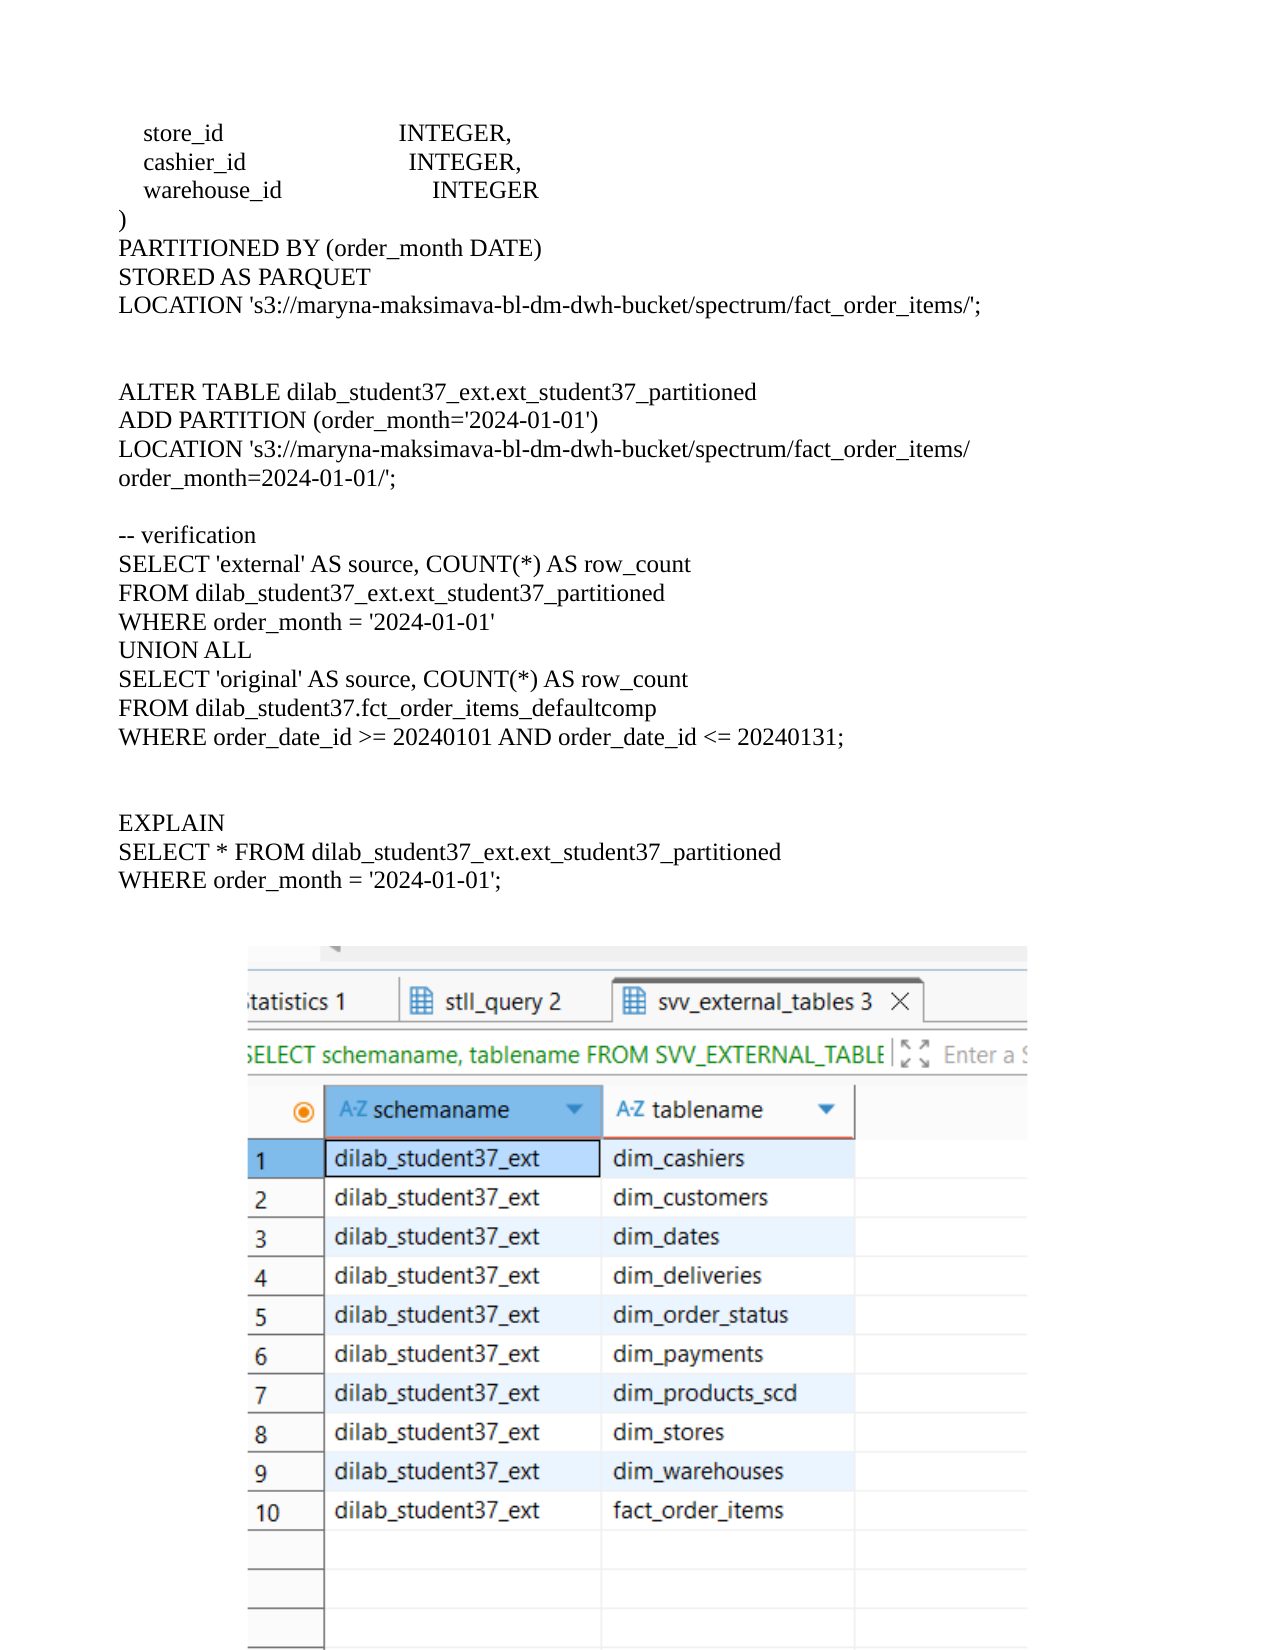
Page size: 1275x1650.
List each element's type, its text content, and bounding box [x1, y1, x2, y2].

text -- verification [118, 521, 1157, 549]
text LOCATION 's3://maryna-maksimava-bl-dm-dwh-bucket/spectrum/fact_order_items/order_month=2024-01-01/'; [118, 434, 1157, 492]
text SELECT 'original' AS source, COUNT(*) AS row_count [118, 664, 1157, 693]
text PARTITIONED BY (order_month DATE) [118, 233, 1157, 262]
text ALTER TABLE dilab_student37_ext.ext_student37_partitioned [118, 377, 1157, 406]
text store_id INTEGER, [118, 118, 1157, 147]
text ) [118, 204, 1157, 233]
text SELECT * FROM dilab_student37_ext.ext_student37_partitioned [118, 837, 1157, 866]
picture [247, 946, 1028, 1650]
text ADD PARTITION (order_month='2024-01-01') [118, 406, 1157, 434]
text STORED AS PARQUET [118, 262, 1157, 291]
text UNION ALL [118, 636, 1157, 664]
text EXPLAIN [118, 808, 1157, 837]
text WHERE order_month = '2024-01-01' [118, 607, 1157, 636]
text WHERE order_date_id >= 20240101 AND order_date_id <= 20240131; [118, 722, 1157, 751]
text WHERE order_month = '2024-01-01'; [118, 866, 1157, 894]
text LOCATION 's3://maryna-maksimava-bl-dm-dwh-bucket/spectrum/fact_order_items/'; [118, 291, 1157, 319]
text FROM dilab_student37.fct_order_items_defaultcomp [118, 693, 1157, 722]
text SELECT 'external' AS source, COUNT(*) AS row_count [118, 549, 1157, 578]
text FROM dilab_student37_ext.ext_student37_partitioned [118, 578, 1157, 607]
text cashier_id INTEGER, [118, 147, 1157, 176]
text warehouse_id INTEGER [118, 176, 1157, 204]
